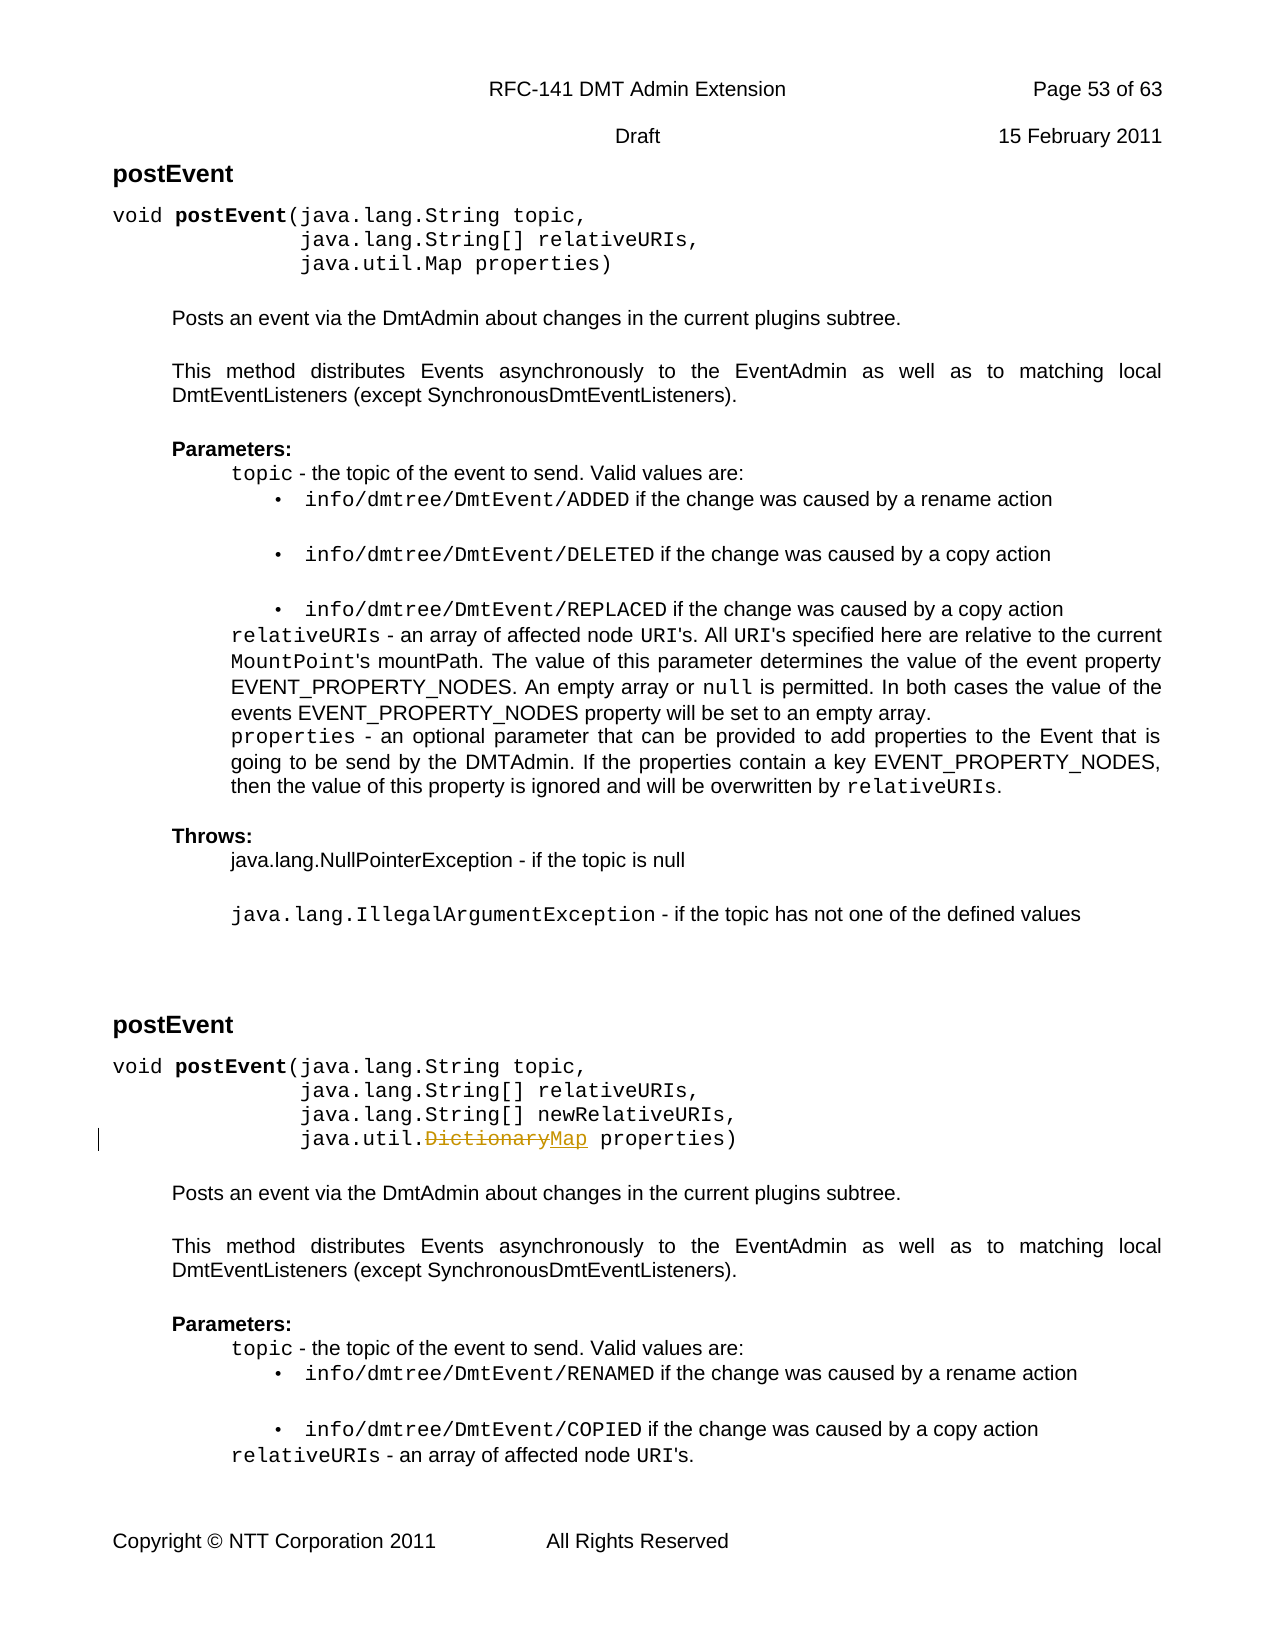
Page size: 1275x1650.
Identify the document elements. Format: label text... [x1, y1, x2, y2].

text void postEvent(java.lang.String topic, [112, 1057, 1162, 1080]
list Posts an event via the DmtAdmin about changes in the current plugins subtree. [172, 1181, 1162, 1204]
text java.lang.String[] relativeURIs, [112, 1080, 1162, 1104]
list topic - the topic of the event to send. Valid values are: [231, 461, 1162, 486]
text java.util.Map properties) [112, 1127, 1162, 1151]
list This method distributes Events asynchronously to the EventAdmin as well as to matching local DmtEventListeners (except SynchronousDmtEventListeners). [172, 359, 1162, 407]
list java.lang.NullPointerException - if the topic is null [231, 848, 1162, 872]
list This method distributes Events asynchronously to the EventAdmin as well as to matching local DmtEventListeners (except SynchronousDmtEventListeners). [172, 1234, 1162, 1282]
list Posts an event via the DmtAdmin about changes in the current plugins subtree. [172, 306, 1162, 330]
list info/dmtree/DmtEvent/ADDED if the change was caused by a rename action [275, 486, 1162, 512]
text java.util.Map properties) [112, 253, 1162, 276]
list info/dmtree/DmtEvent/DELETED if the change was caused by a copy action [275, 542, 1162, 568]
subtitle Parameters: [172, 437, 1162, 461]
text postEvent [112, 1010, 1162, 1039]
subtitle Throws: [172, 824, 1162, 848]
list info/dmtree/DmtEvent/REPLACED if the change was caused by a copy action [275, 597, 1162, 623]
list info/dmtree/DmtEvent/COPIED if the change was caused by a copy action [275, 1417, 1162, 1442]
text void postEvent(java.lang.String topic, [112, 205, 1162, 229]
text postEvent [112, 159, 1162, 188]
subtitle Parameters: [172, 1311, 1162, 1335]
list relativeURIs - an array of affected node URI's. [231, 1442, 1162, 1468]
list properties - an optional parameter that can be provided to add properties to the Event that is going to be send by the DMTAdmin. If the properties contain a key EVENT_PROPERTY_NODES, then the value of this property is ignored and will be overwritten by relativeURIs. [231, 724, 1162, 800]
list relativeURIs - an array of affected node URI's. All URI's specified here are relative to the current MountPoint's mountPath. The value of this parameter determines the value of the event property EVENT_PROPERTY_NODES. An empty array or null is permitted. In both cases the value of the events EVENT_PROPERTY_NODES property will be set to an empty array. [231, 623, 1162, 724]
text java.lang.String[] newRelativeURIs, [112, 1104, 1162, 1127]
text java.lang.String[] relativeURIs, [112, 229, 1162, 253]
list topic - the topic of the event to send. Valid values are: [231, 1335, 1162, 1361]
list info/dmtree/DmtEvent/RENAMED if the change was caused by a rename action [275, 1361, 1162, 1387]
list java.lang.IllegalArgumentException - if the topic has not one of the defined values [231, 901, 1162, 927]
